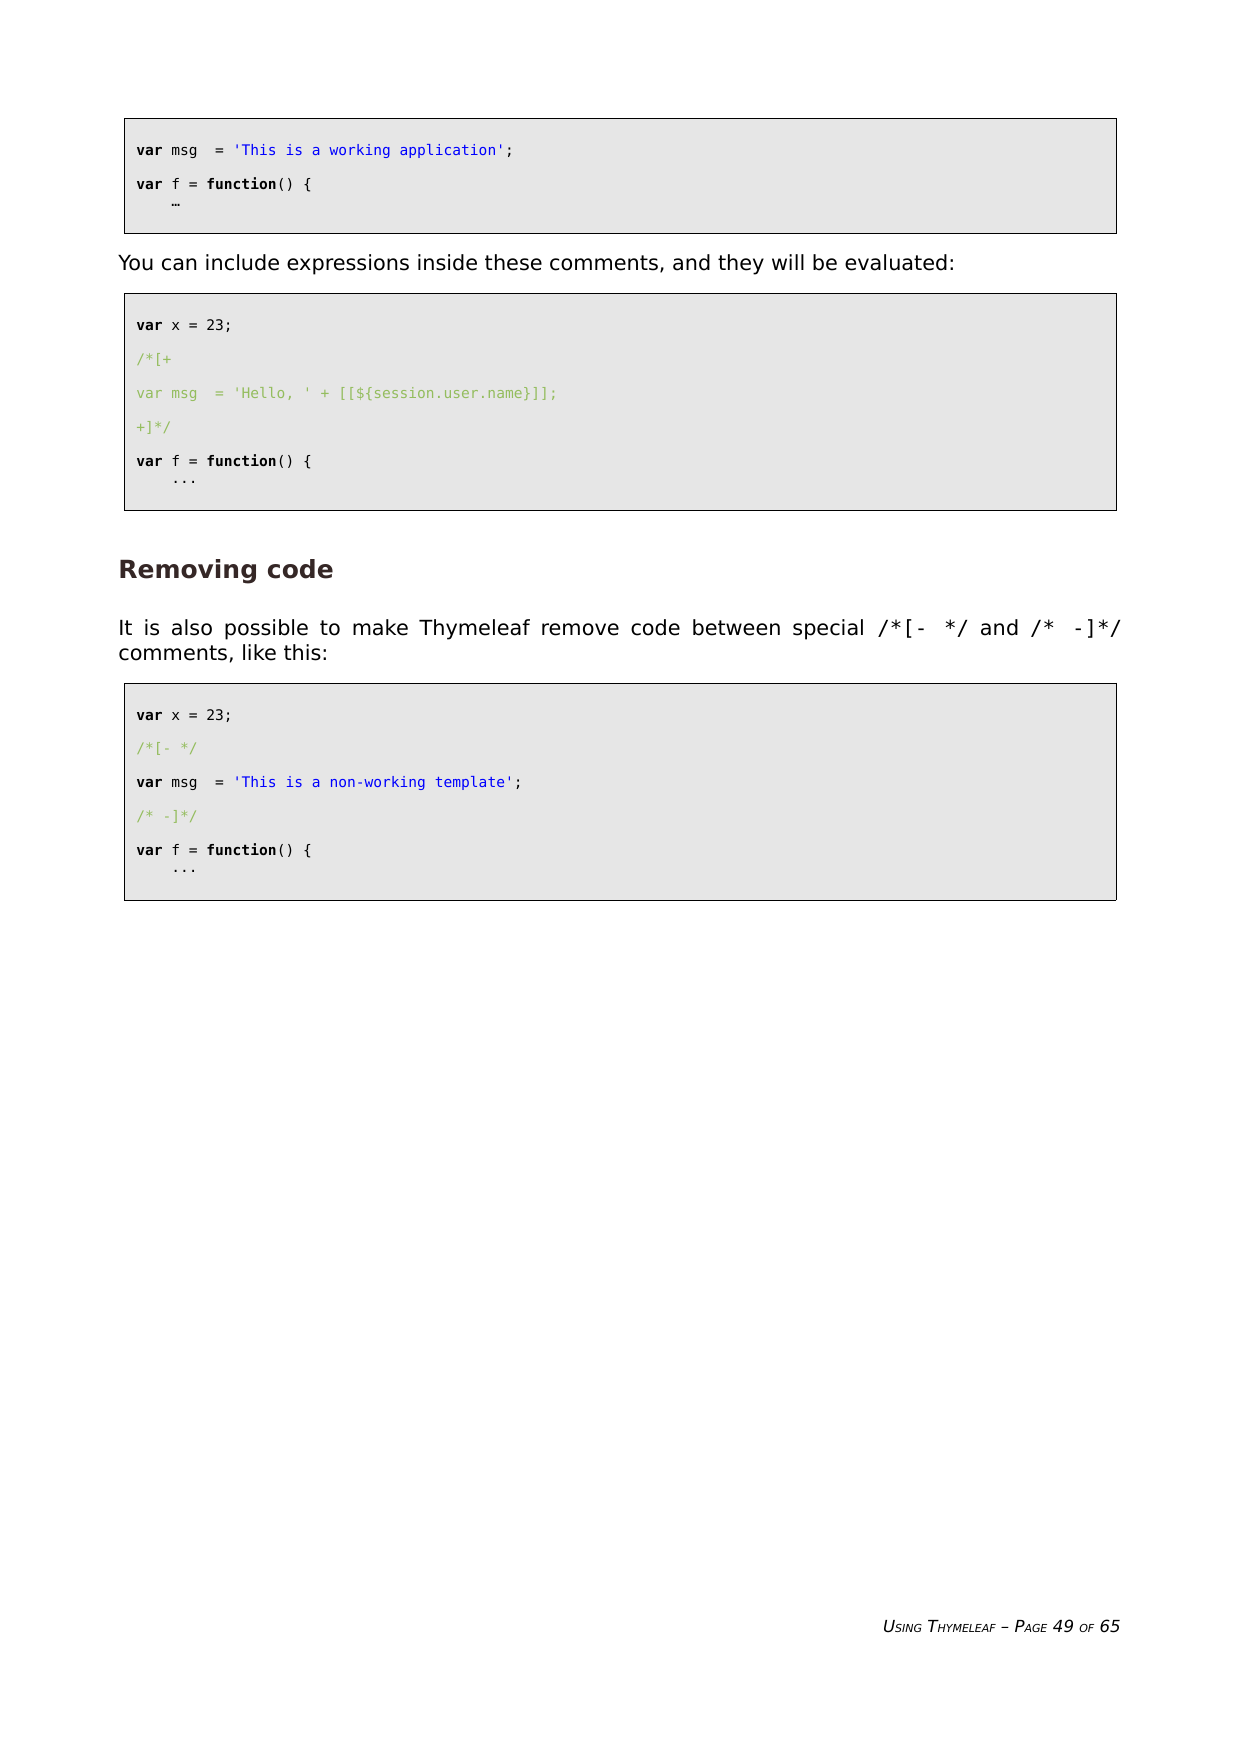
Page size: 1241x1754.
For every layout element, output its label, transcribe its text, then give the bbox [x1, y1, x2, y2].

text It is also possible to make Thymeleaf remove code between special /*[- */ and /* -]*/ comments, like this: [118, 616, 1122, 665]
text var x = 23; /*[- */ var msg = 'This is a non-working template'; /* -]*/ var f = function() { ... [125, 684, 1116, 900]
text var msg = 'This is a working application'; var f = function() { … [125, 119, 1116, 233]
text var x = 23; /*[+ var msg = 'Hello, ' + [[${session.user.name}]]; +]*/ var f = function() { ... [125, 294, 1116, 510]
text You can include expressions inside these comments, and they will be evaluated: [118, 251, 1122, 276]
subtitle Removing code [118, 555, 1122, 584]
